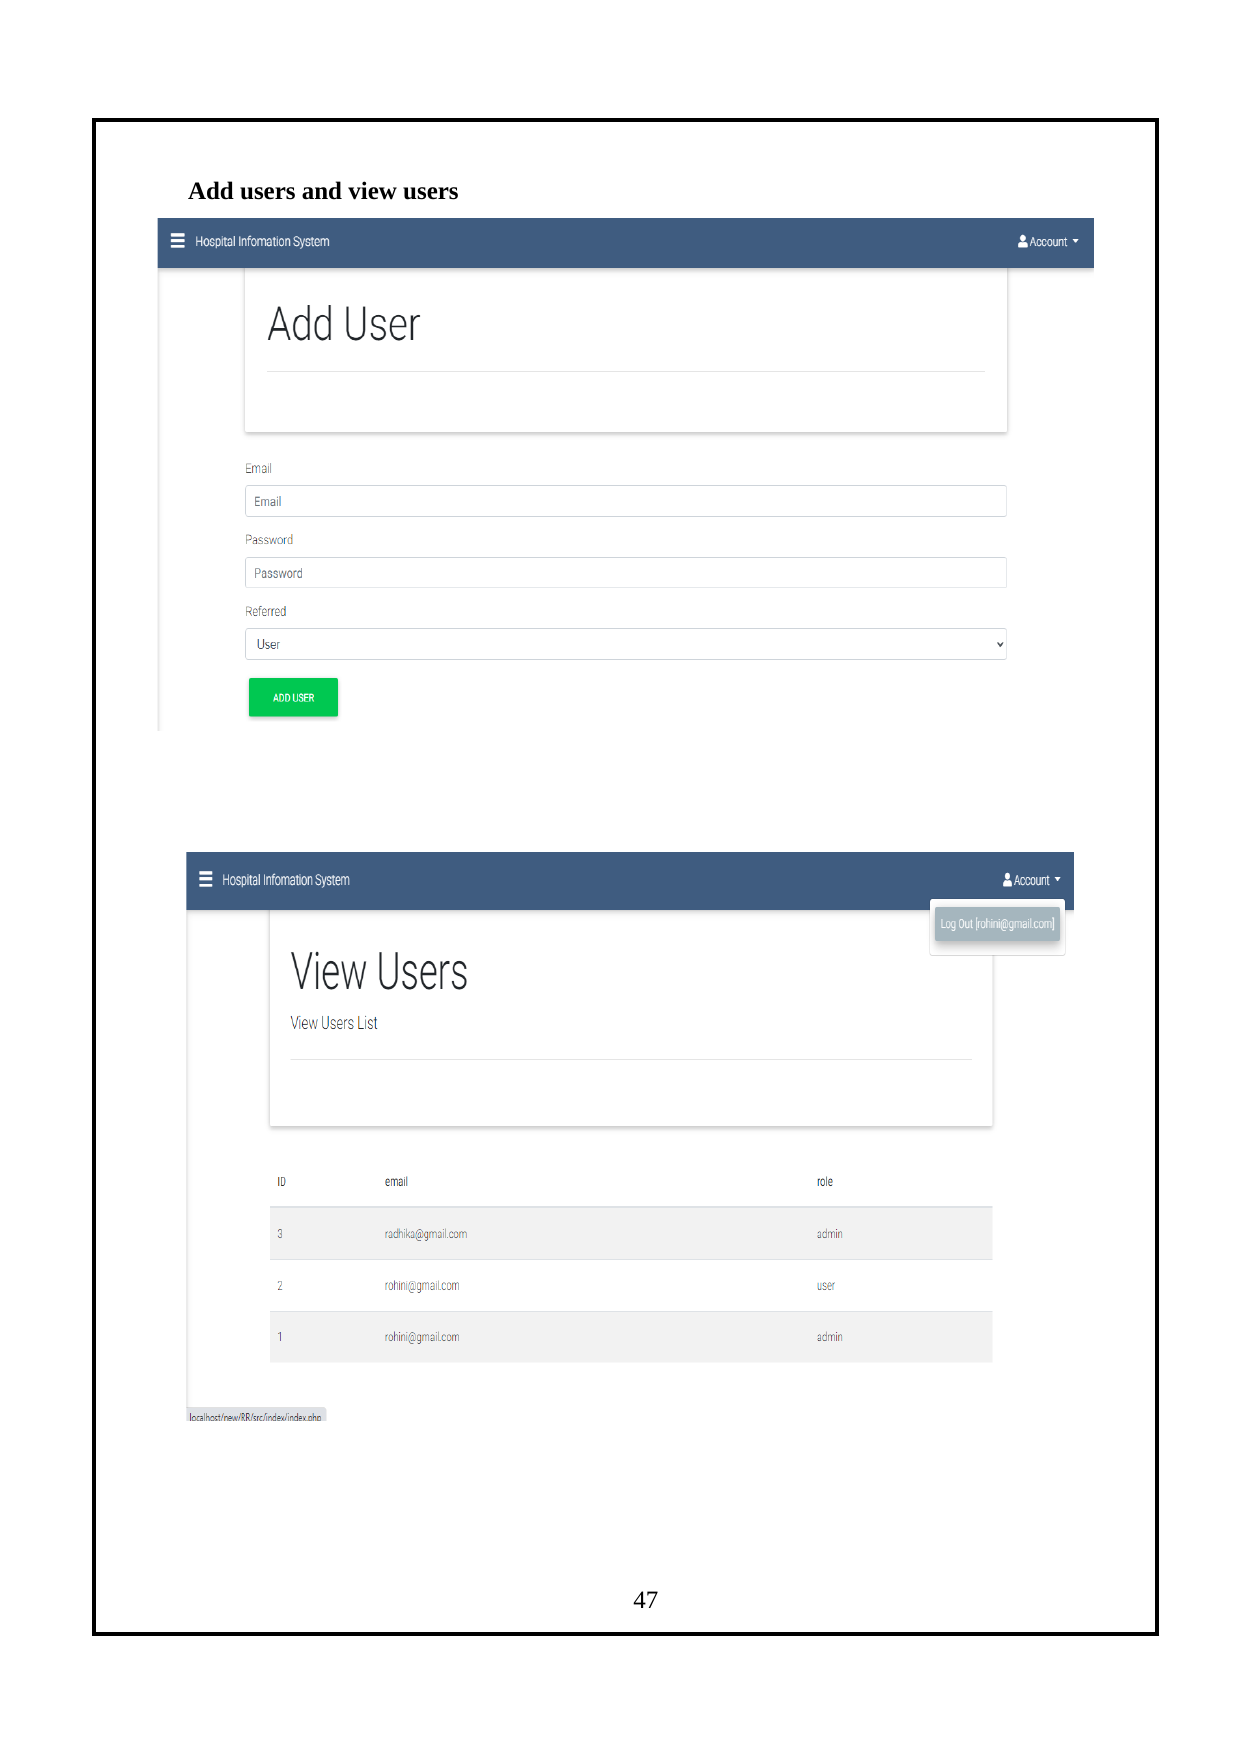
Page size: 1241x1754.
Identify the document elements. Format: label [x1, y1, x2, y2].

picture [157, 218, 1094, 731]
picture [186, 852, 1074, 1421]
